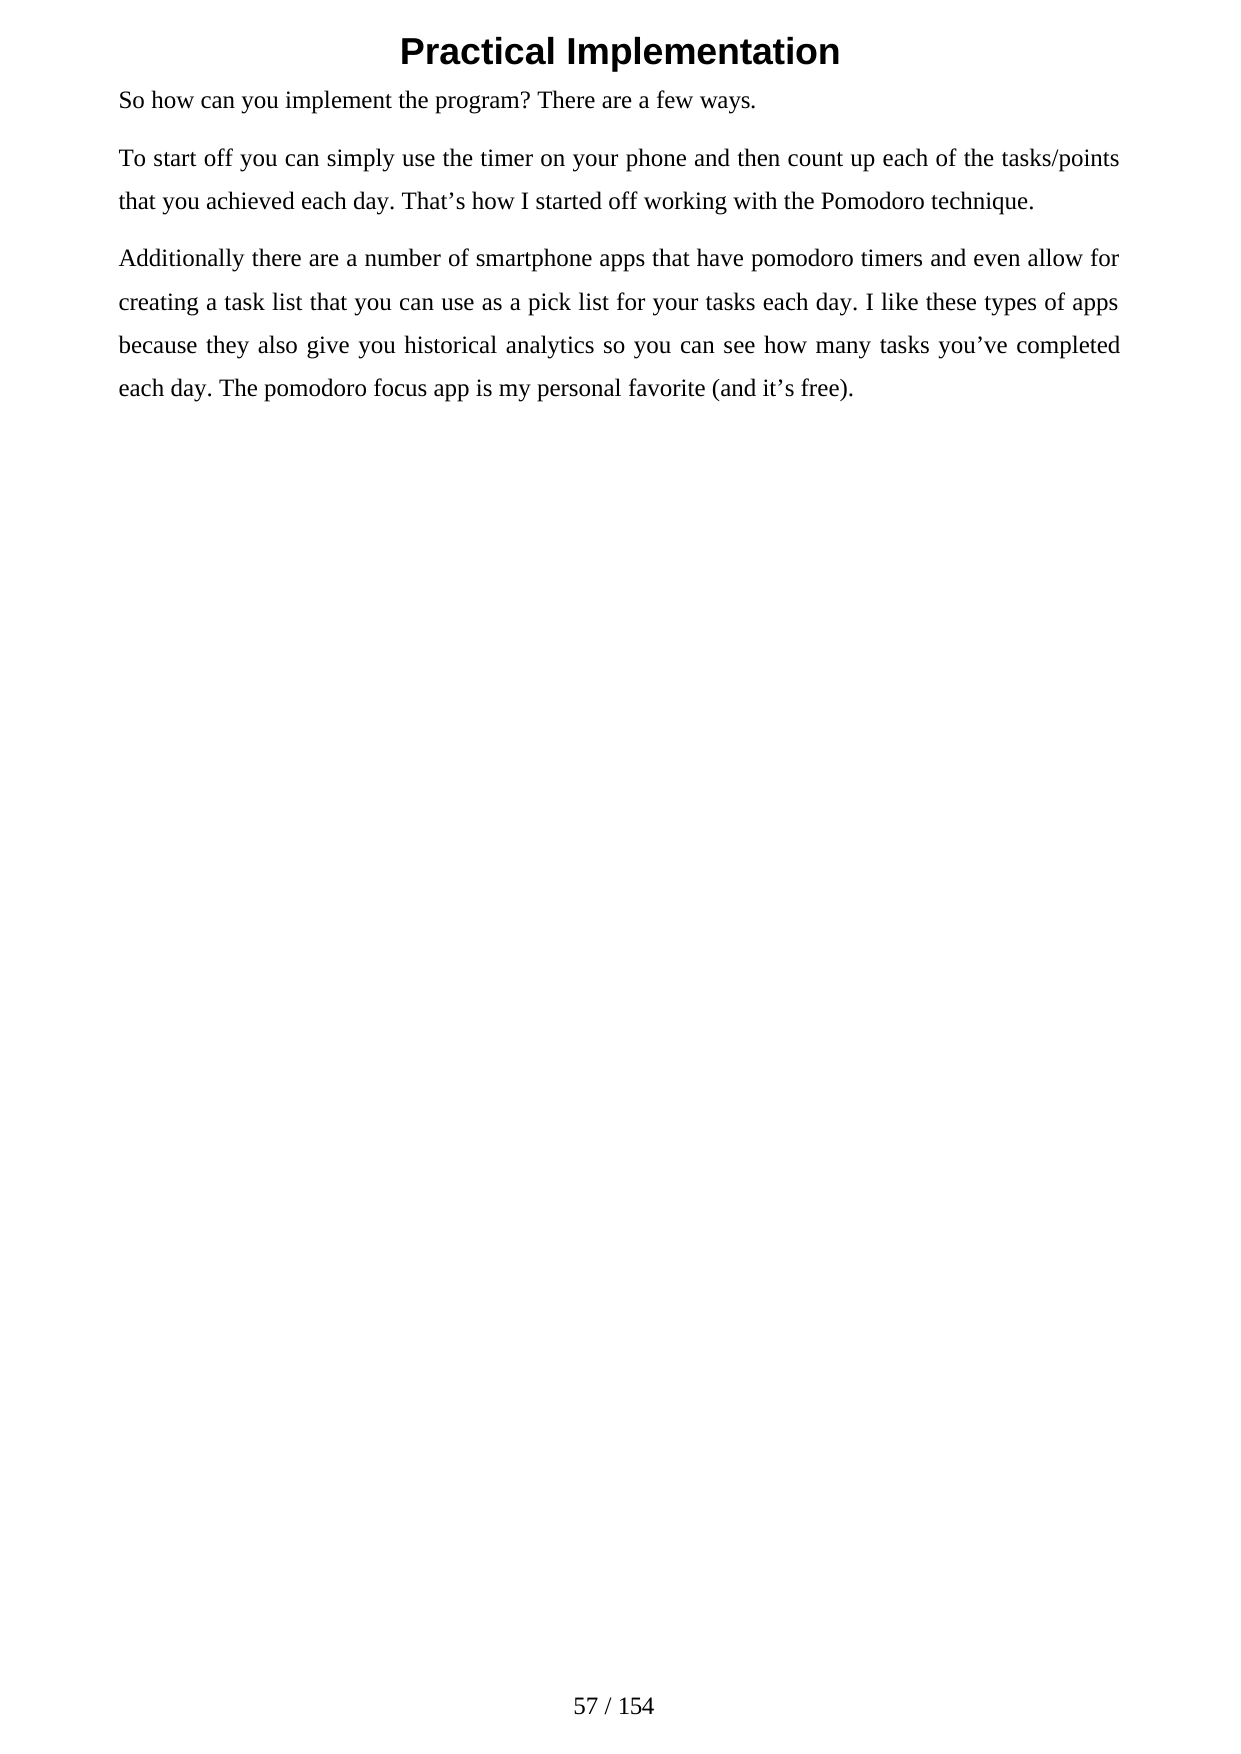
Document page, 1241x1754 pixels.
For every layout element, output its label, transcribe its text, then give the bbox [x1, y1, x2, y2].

text So how can you implement the program? There are a few ways. [118, 85, 1211, 114]
text To start off you can simply use the timer on your phone and then count up each of the tasks/points that you achieved each day. That’s how I started off working with the Pomodoro technique. [118, 143, 1121, 214]
text Additionally there are a number of smartphone apps that have pomodoro timers and even allow for creating a task list that you can use as a pick list for your tasks each day. I like these types of apps because they also give you historical analytics so you can see how many tasks you’ve completed each day. The pomodoro focus app is my personal favorite (and it’s free). [118, 243, 1121, 402]
subtitle Practical Implementation [29, 29, 1211, 72]
